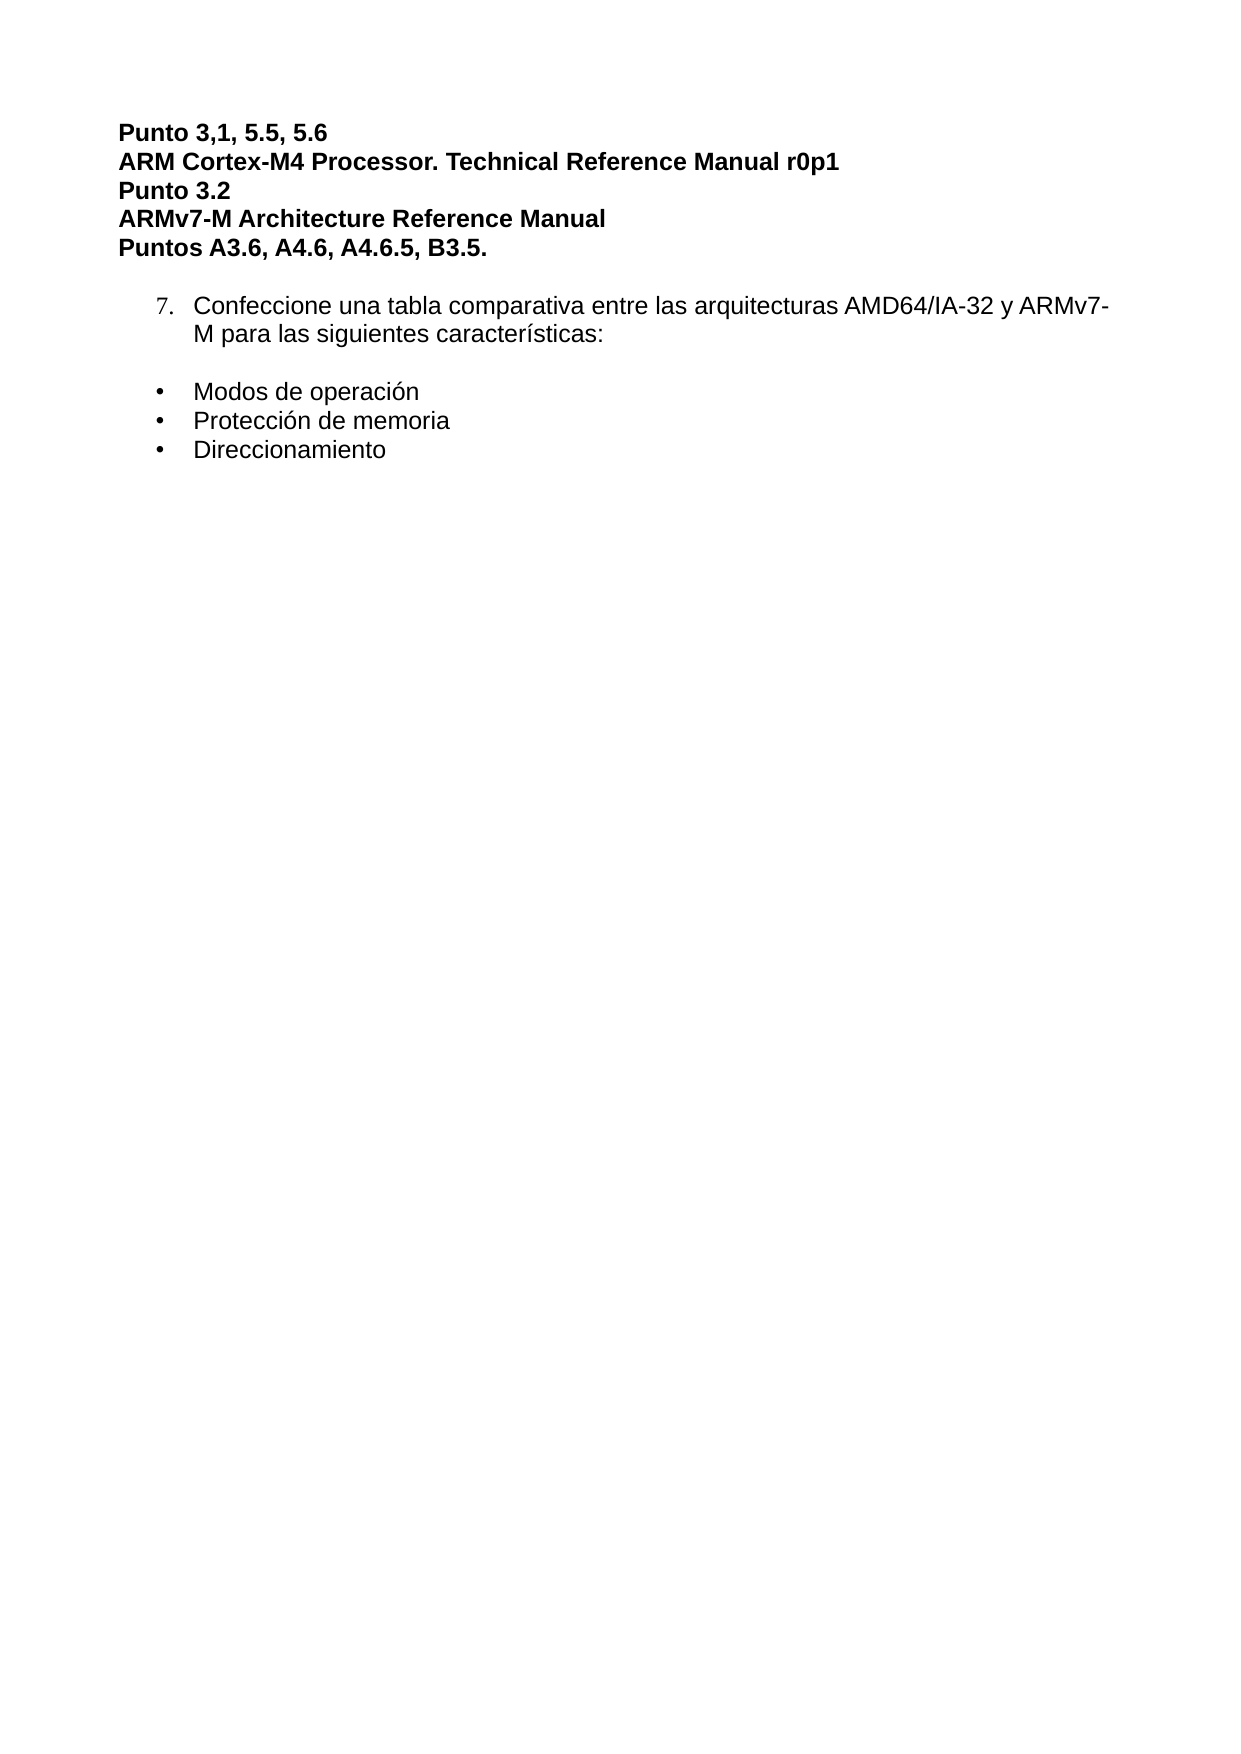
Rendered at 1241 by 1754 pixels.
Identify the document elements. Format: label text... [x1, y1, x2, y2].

text Punto 3,1, 5.5, 5.6 [118, 118, 1122, 147]
text Punto 3.2 [118, 176, 1122, 204]
list Modos de operación [156, 377, 1122, 406]
text ARMv7-M Architecture Reference Manual [118, 204, 1122, 233]
list Direccionamiento [156, 435, 1122, 463]
list Protección de memoria [156, 406, 1122, 435]
text Puntos A3.6, A4.6, A4.6.5, B3.5. [118, 233, 1122, 262]
text ARM Cortex-M4 Processor. Technical Reference Manual r0p1 [118, 147, 1122, 176]
list Confeccione una tabla comparativa entre las arquitecturas AMD64/IA-32 y ARMv7-M para las siguientes características: [156, 291, 1122, 348]
